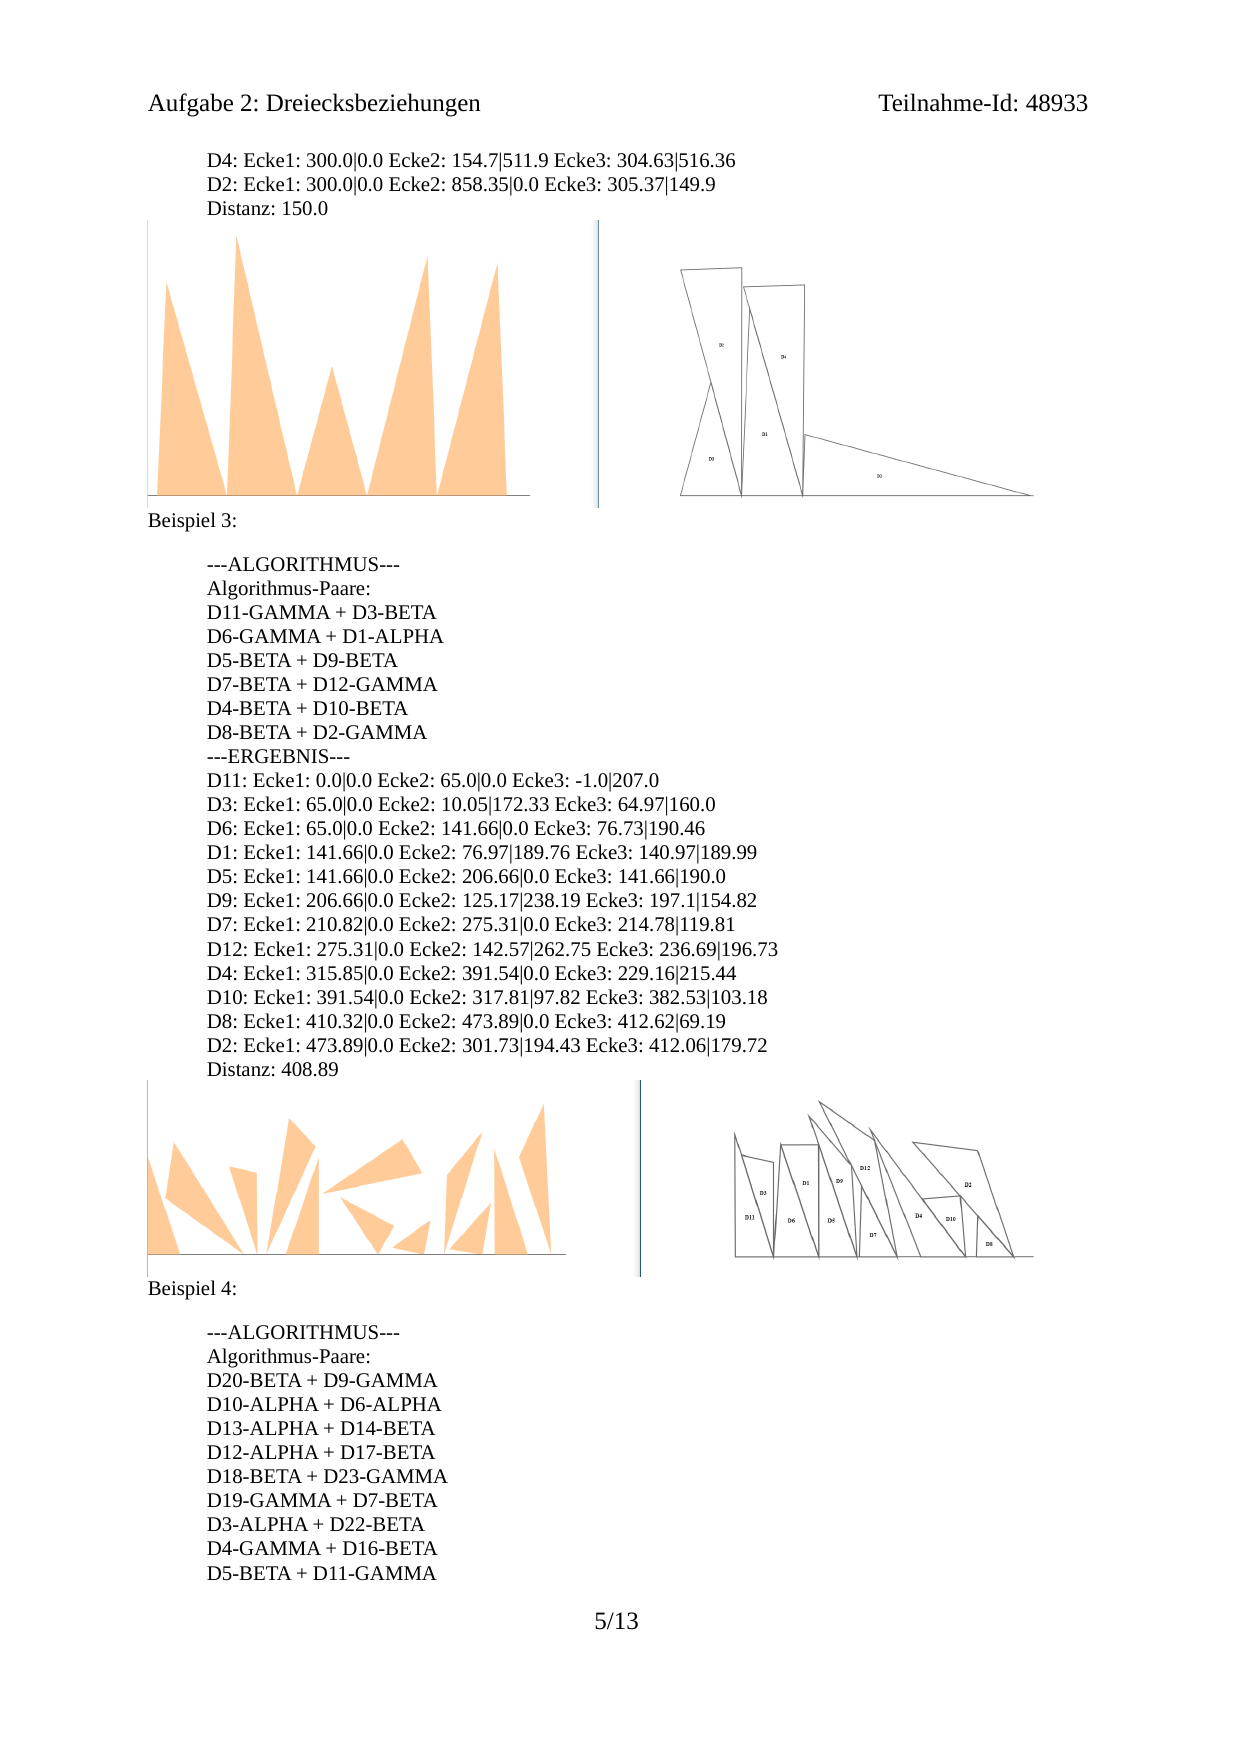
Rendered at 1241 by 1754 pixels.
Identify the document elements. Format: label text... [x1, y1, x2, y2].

text D6-GAMMA + D1-ALPHA [207, 624, 1033, 648]
text D6: Ecke1: 65.0|0.0 Ecke2: 141.66|0.0 Ecke3: 76.73|190.46 [207, 816, 1033, 840]
text D2: Ecke1: 300.0|0.0 Ecke2: 858.35|0.0 Ecke3: 305.37|149.9 [207, 172, 1033, 196]
text D5-BETA + D11-GAMMA [207, 1560, 1033, 1584]
text D5: Ecke1: 141.66|0.0 Ecke2: 206.66|0.0 Ecke3: 141.66|190.0 [207, 864, 1033, 888]
text D12: Ecke1: 275.31|0.0 Ecke2: 142.57|262.75 Ecke3: 236.69|196.73 [207, 936, 1033, 961]
text Algorithmus-Paare: [207, 576, 1033, 599]
text D4-BETA + D10-BETA [207, 696, 1033, 720]
text D9: Ecke1: 206.66|0.0 Ecke2: 125.17|238.19 Ecke3: 197.1|154.82 [207, 888, 1033, 912]
text D12-ALPHA + D17-BETA [207, 1440, 1033, 1464]
text Beispiel 3: [148, 220, 1093, 532]
text D8-BETA + D2-GAMMA [207, 720, 1033, 744]
text D18-BETA + D23-GAMMA [207, 1464, 1033, 1488]
text ---ALGORITHMUS--- [207, 551, 1033, 576]
text D8: Ecke1: 410.32|0.0 Ecke2: 473.89|0.0 Ecke3: 412.62|69.19 [207, 1009, 1033, 1033]
text D13-ALPHA + D14-BETA [207, 1416, 1033, 1440]
text Distanz: 408.89 [207, 1057, 1033, 1080]
text Algorithmus-Paare: [207, 1344, 1033, 1368]
text D3-ALPHA + D22-BETA [207, 1512, 1033, 1536]
text Distanz: 150.0 [207, 196, 1033, 220]
text D4: Ecke1: 315.85|0.0 Ecke2: 391.54|0.0 Ecke3: 229.16|215.44 [207, 961, 1033, 984]
text D2: Ecke1: 473.89|0.0 Ecke2: 301.73|194.43 Ecke3: 412.06|179.72 [207, 1033, 1033, 1057]
text D4-GAMMA + D16-BETA [207, 1536, 1033, 1560]
picture [147, 220, 1034, 508]
text D11: Ecke1: 0.0|0.0 Ecke2: 65.0|0.0 Ecke3: -1.0|207.0 [207, 768, 1033, 792]
text D19-GAMMA + D7-BETA [207, 1488, 1033, 1512]
text D1: Ecke1: 141.66|0.0 Ecke2: 76.97|189.76 Ecke3: 140.97|189.99 [207, 840, 1033, 864]
text D10-ALPHA + D6-ALPHA [207, 1392, 1033, 1416]
text D3: Ecke1: 65.0|0.0 Ecke2: 10.05|172.33 Ecke3: 64.97|160.0 [207, 792, 1033, 816]
text D4: Ecke1: 300.0|0.0 Ecke2: 154.7|511.9 Ecke3: 304.63|516.36 [207, 148, 1033, 172]
text D5-BETA + D9-BETA [207, 648, 1033, 672]
text D20-BETA + D9-GAMMA [207, 1368, 1033, 1392]
text D7: Ecke1: 210.82|0.0 Ecke2: 275.31|0.0 Ecke3: 214.78|119.81 [207, 912, 1033, 936]
text D11-GAMMA + D3-BETA [207, 599, 1033, 624]
picture [147, 1080, 1034, 1277]
text D10: Ecke1: 391.54|0.0 Ecke2: 317.81|97.82 Ecke3: 382.53|103.18 [207, 984, 1033, 1009]
text D7-BETA + D12-GAMMA [207, 672, 1033, 696]
text ---ERGEBNIS--- [207, 744, 1033, 768]
text ---ALGORITHMUS--- [207, 1320, 1033, 1344]
text Beispiel 4: [148, 1081, 1093, 1300]
